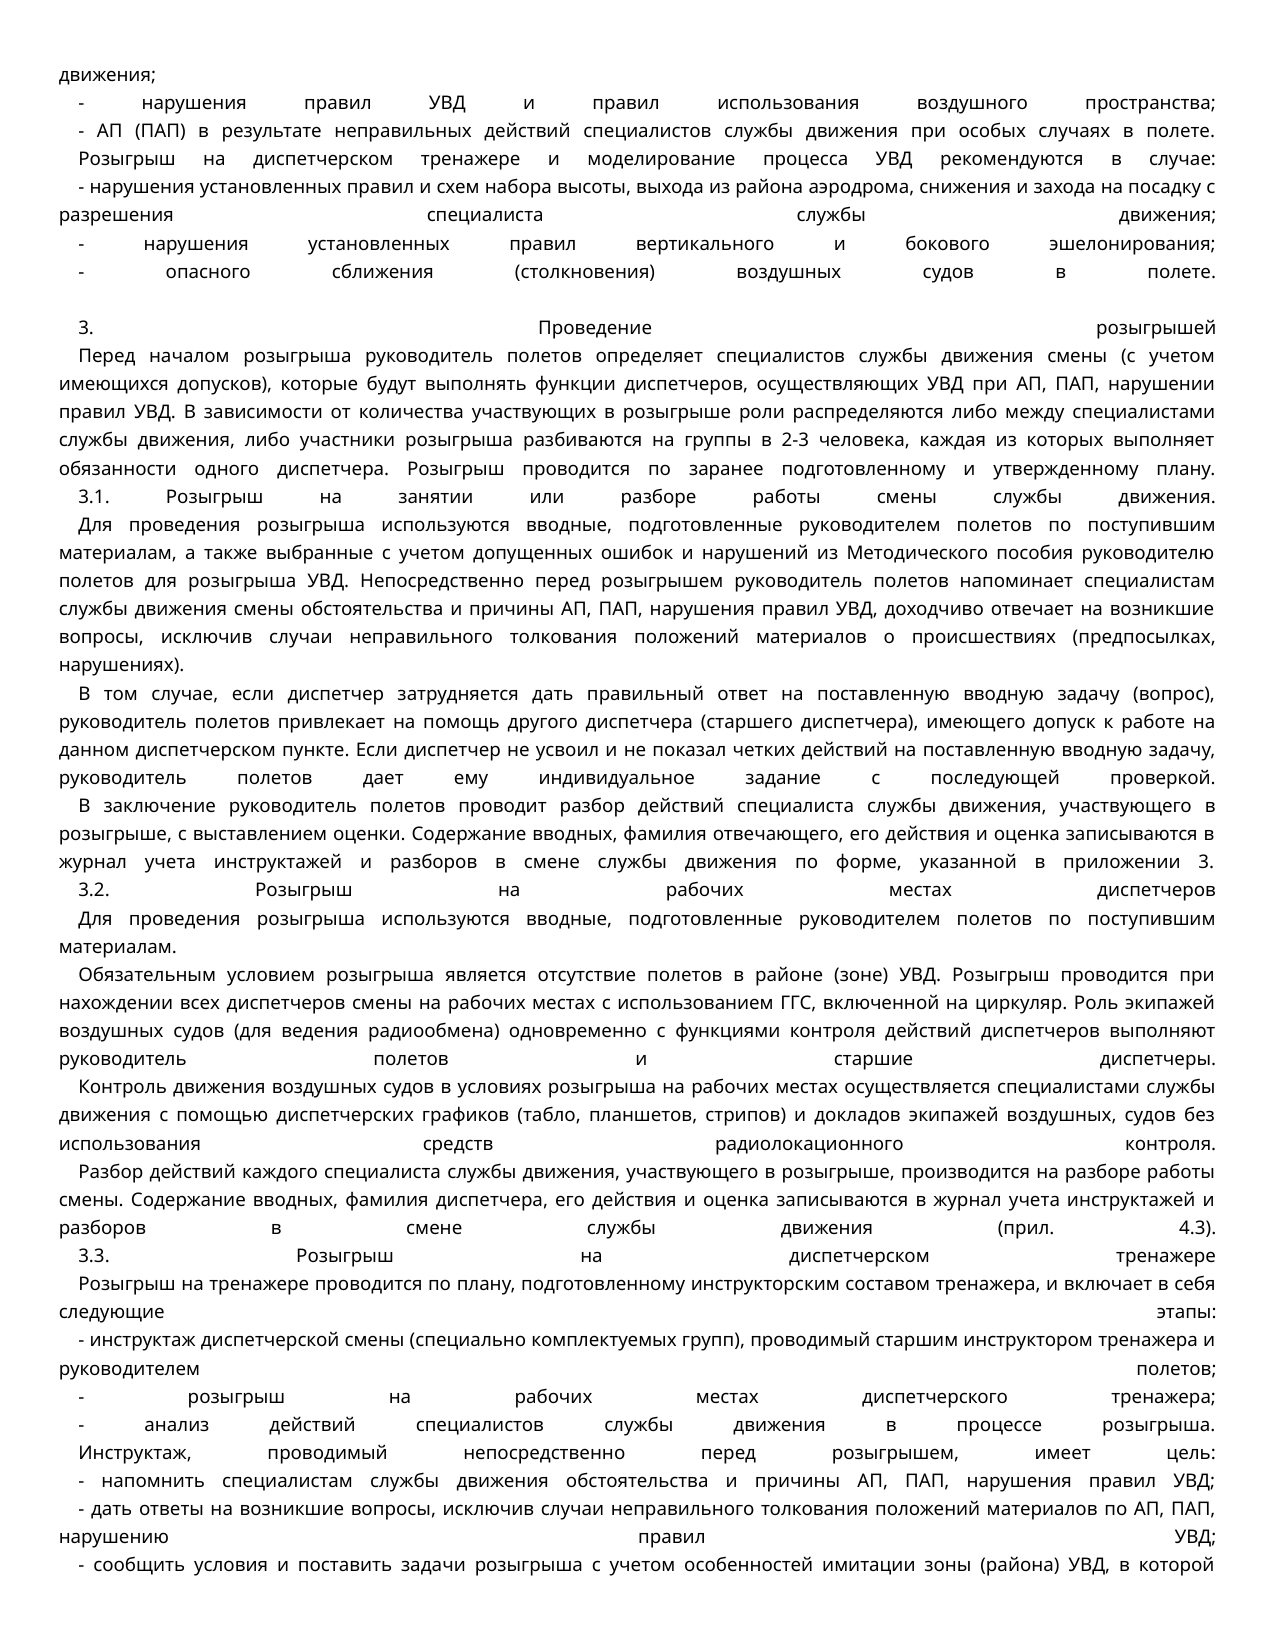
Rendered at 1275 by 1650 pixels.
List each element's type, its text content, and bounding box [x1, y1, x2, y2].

text движения; - нарушения правил УВД и правил использования воздушного пространства; - АП (ПАП) в результате неправильных действий специалистов службы движения при особых случаях в полете. Розыгрыш на диспетчерском тренажере и моделирование процесса УВД рекомендуются в случае: - нарушения установленных правил и схем набора высоты, выхода из района аэродрома, снижения и захода на посадку с разрешения специалиста службы движения; - нарушения установленных правил вертикального и бокового эшелонирования; - опасного сближения (столкновения) воздушных судов в полете. 3. Проведение розыгрышей Перед началом розыгрыша руководитель полетов определяет специалистов службы движения смены (с учетом имеющихся допусков), которые будут выполнять функции диспетчеров, осуществляющих УВД при АП, ПАП, нарушении правил УВД. В зависимости от количества участвующих в розыгрыше роли распределяются либо между специалистами службы движения, либо участники розыгрыша разбиваются на группы в 2-3 человека, каждая из которых выполняет обязанности одного диспетчера. Розыгрыш проводится по заранее подготовленному и утвержденному плану. 3.1. Розыгрыш на занятии или разборе работы смены службы движения. Для проведения розыгрыша используются вводные, подготовленные руководителем полетов по поступившим материалам, а также выбранные с учетом допущенных ошибок и нарушений из Методического пособия руководителю полетов для розыгрыша УВД. Непосредственно перед розыгрышем руководитель полетов напоминает специалистам службы движения смены обстоятельства и причины АП, ПАП, нарушения правил УВД, доходчиво отвечает на возникшие вопросы, исключив случаи неправильного толкования положений материалов о происшествиях (предпосылках, нарушениях). В том случае, если диспетчер затрудняется дать правильный ответ на поставленную вводную задачу (вопрос), руководитель полетов привлекает на помощь другого диспетчера (старшего диспетчера), имеющего допуск к работе на данном диспетчерском пункте. Если диспетчер не усвоил и не показал четких действий на поставленную вводную задачу, руководитель полетов дает ему индивидуальное задание с последующей проверкой. В заключение руководитель полетов проводит разбор действий специалиста службы движения, участвующего в розыгрыше, с выставлением оценки. Содержание вводных, фамилия отвечающего, его действия и оценка записываются в журнал учета инструктажей и разборов в смене службы движения по форме, указанной в приложении 3. 3.2. Розыгрыш на рабочих местах диспетчеров Для проведения розыгрыша используются вводные, подготовленные руководителем полетов по поступившим материалам. Обязательным условием розыгрыша является отсутствие полетов в районе (зоне) УВД. Розыгрыш проводится при нахождении всех диспетчеров смены на рабочих местах с использованием ГГС, включенной на циркуляр. Роль экипажей воздушных судов (для ведения радиообмена) одновременно с функциями контроля действий диспетчеров выполняют руководитель полетов и старшие диспетчеры. Контроль движения воздушных судов в условиях розыгрыша на рабочих местах осуществляется специалистами службы движения с помощью диспетчерских графиков (табло, планшетов, стрипов) и докладов экипажей воздушных, судов без использования средств радиолокационного контроля. Разбор действий каждого специалиста службы движения, участвующего в розыгрыше, производится на разборе работы смены. Содержание вводных, фамилия диспетчера, его действия и оценка записываются в журнал учета инструктажей и разборов в смене службы движения (прил. 4.3). 3.3. Розыгрыш на диспетчерском тренажере Розыгрыш на тренажере проводится по плану, подготовленному инструкторским составом тренажера, и включает в себя следующие этапы: - инструктаж диспетчерской смены (специально комплектуемых групп), проводимый старшим инструктором тренажера и руководителем полетов; - розыгрыш на рабочих местах диспетчерского тренажера; - анализ действий специалистов службы движения в процессе розыгрыша. Инструктаж, проводимый непосредственно перед розыгрышем, имеет цель: - напомнить специалистам службы движения обстоятельства и причины АП, ПАП, нарушения правил УВД; - дать ответы на возникшие вопросы, исключив случаи неправильного толкования положений материалов по АП, ПАП, нарушению правил УВД; - сообщить условия и поставить задачи розыгрыша с учетом особенностей имитации зоны (района) УВД, в которой [58, 58, 1216, 1577]
